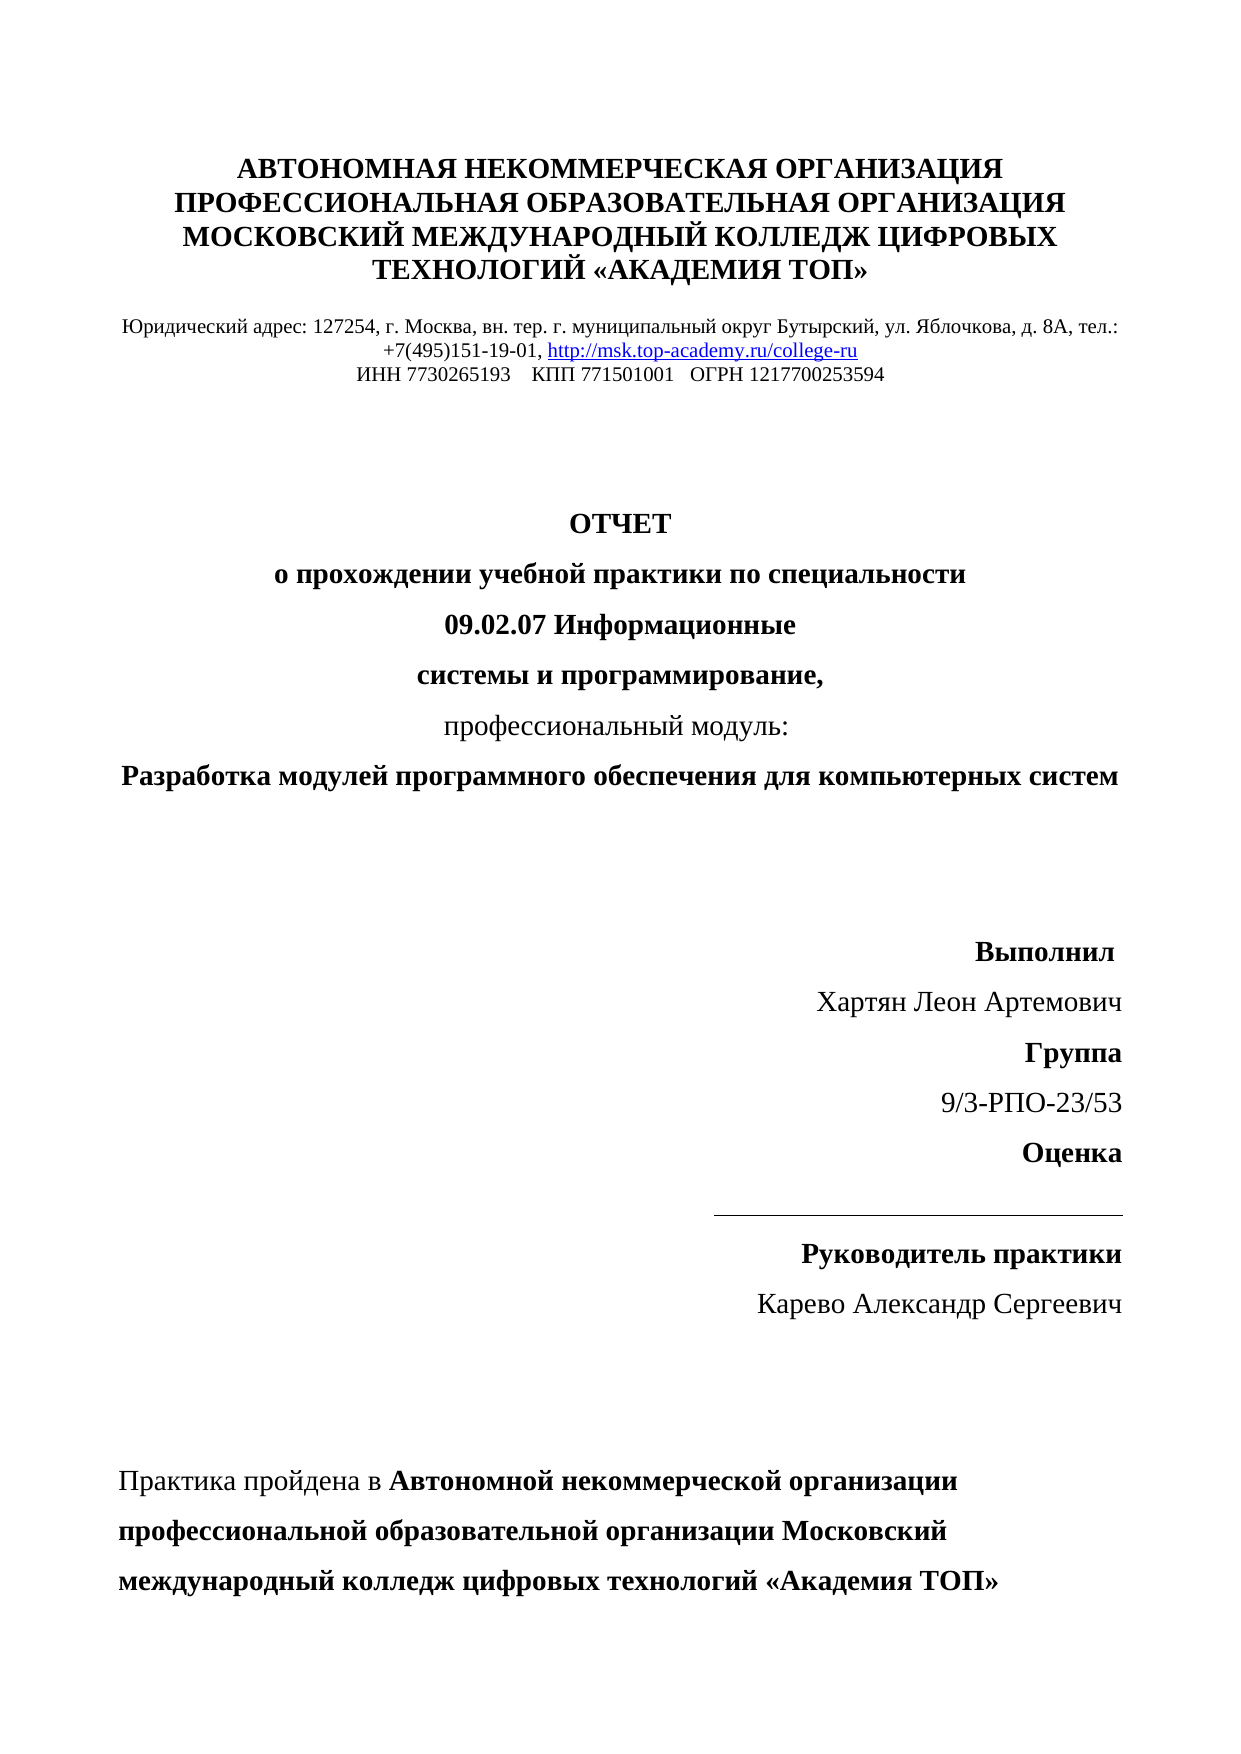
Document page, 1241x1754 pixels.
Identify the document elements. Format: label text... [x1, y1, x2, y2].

text ОТЧЕТ [118, 506, 1122, 540]
text Руководитель практики [118, 1236, 1122, 1269]
text профессиональной образовательной организации Московский [118, 1513, 1122, 1546]
text Юридический адрес: 127254, г. Москва, вн. тер. г. муниципальный округ Бутырский, ул. Яблочкова, д. 8A, тел.: +7(495)151-19-01, http://msk.top-academy.ru/college-ru [118, 314, 1122, 362]
text Разработка модулей программного обеспечения для компьютерных систем [118, 758, 1122, 791]
text о прохождении учебной практики по специальности [118, 557, 1122, 590]
text ИНН 7730265193 КПП 771501001 ОГРН 1217700253594 [118, 362, 1122, 386]
text международный колледж цифровых технологий «Академия ТОП» [118, 1563, 1122, 1597]
text системы и программирование, [118, 657, 1122, 691]
text Группа [118, 1035, 1122, 1068]
text 9/3-РПО-23/53 [118, 1085, 1122, 1119]
text АВТОНОМНАЯ НЕКОММЕРЧЕСКАЯ ОРГАНИЗАЦИЯ ПРОФЕССИОНАЛЬНАЯ ОБРАЗОВАТЕЛЬНАЯ ОРГАНИЗАЦИЯ МОСКОВСКИЙ МЕЖДУНАРОДНЫЙ КОЛЛЕДЖ ЦИФРОВЫХ ТЕХНОЛОГИЙ «АКАДЕМИЯ ТОП» [118, 152, 1122, 286]
text 09.02.07 Информационные [118, 607, 1122, 641]
text Выполнил [118, 934, 1122, 968]
text Хартян Леон Артемович [118, 984, 1122, 1018]
text Оценка [118, 1135, 1122, 1169]
text Практика пройдена в Автономной некоммерческой организации [118, 1463, 1122, 1496]
text профессиональный модуль: [118, 708, 1122, 741]
text Карево Александр Сергеевич [118, 1286, 1122, 1320]
